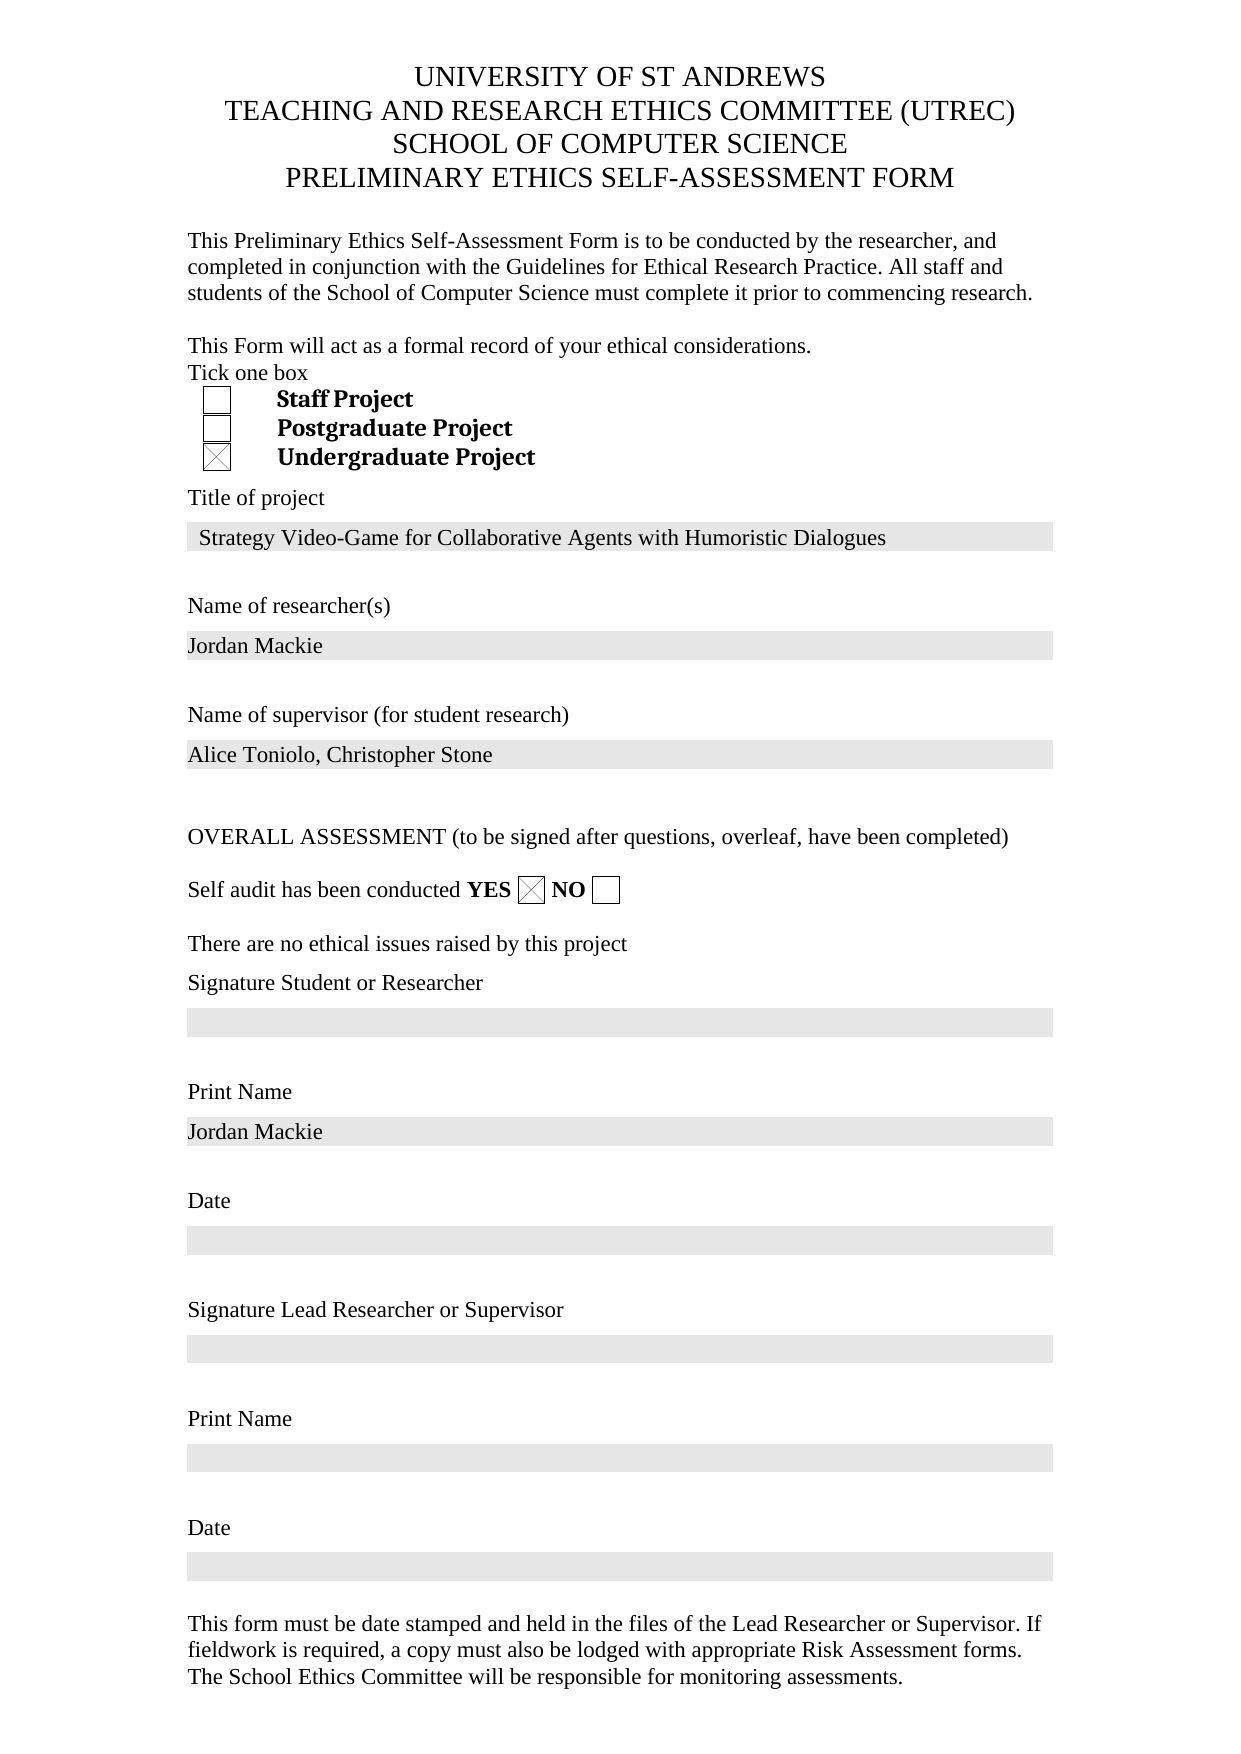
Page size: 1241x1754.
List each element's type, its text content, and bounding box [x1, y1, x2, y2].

text Postgraduate Project [202, 414, 1053, 442]
text Jordan Mackie [187, 631, 1053, 660]
text Strategy Video-Game for Collaborative Agents with Humoristic Dialogues [187, 522, 1053, 551]
text Name of researcher(s) [187, 592, 1053, 619]
text SCHOOL OF COMPUTER SCIENCE [187, 126, 1053, 160]
text OVERALL ASSESSMENT (to be signed after questions, overleaf, have been completed) [187, 823, 1053, 849]
text PRELIMINARY ETHICS SELF-ASSESSMENT FORM [187, 160, 1053, 193]
text There are no ethical issues raised by this project [187, 931, 1053, 957]
text TEACHING AND RESEARCH ETHICS COMMITTEE (UTREC) [187, 93, 1053, 126]
text Print Name [187, 1405, 1053, 1431]
text Staff Project [202, 385, 1053, 414]
text Name of supervisor (for student research) [187, 701, 1053, 728]
text Undergraduate Project [202, 442, 1053, 471]
text UNIVERSITY OF ST ANDREWS [187, 59, 1053, 93]
text This form must be date stamped and held in the files of the Lead Researcher or Supervisor. If fieldwork is required, a copy must also be lodged with appropriate Risk Assessment forms. The School Ethics Committee will be responsible for monitoring assessments. [187, 1610, 1053, 1689]
text Signature Lead Researcher or Supervisor [187, 1296, 1053, 1322]
text This Preliminary Ethics Self-Assessment Form is to be conducted by the researcher, and completed in conjunction with the Guidelines for Ethical Research Practice. All staff and students of the School of Computer Science must complete it prior to commencing research. [187, 227, 1053, 306]
text Alice Toniolo, Christopher Stone [187, 740, 1053, 769]
text Self audit has been conducted YES NO [187, 875, 1053, 904]
text This Form will act as a formal record of your ethical considerations. [187, 332, 1053, 358]
text Title of project [187, 484, 1053, 510]
text Signature Student or Researcher [187, 969, 1053, 996]
text Date [187, 1187, 1053, 1213]
text Jordan Mackie [187, 1117, 1053, 1146]
text Print Name [187, 1078, 1053, 1104]
text Date [187, 1514, 1053, 1540]
text Tick one box [187, 358, 1053, 385]
